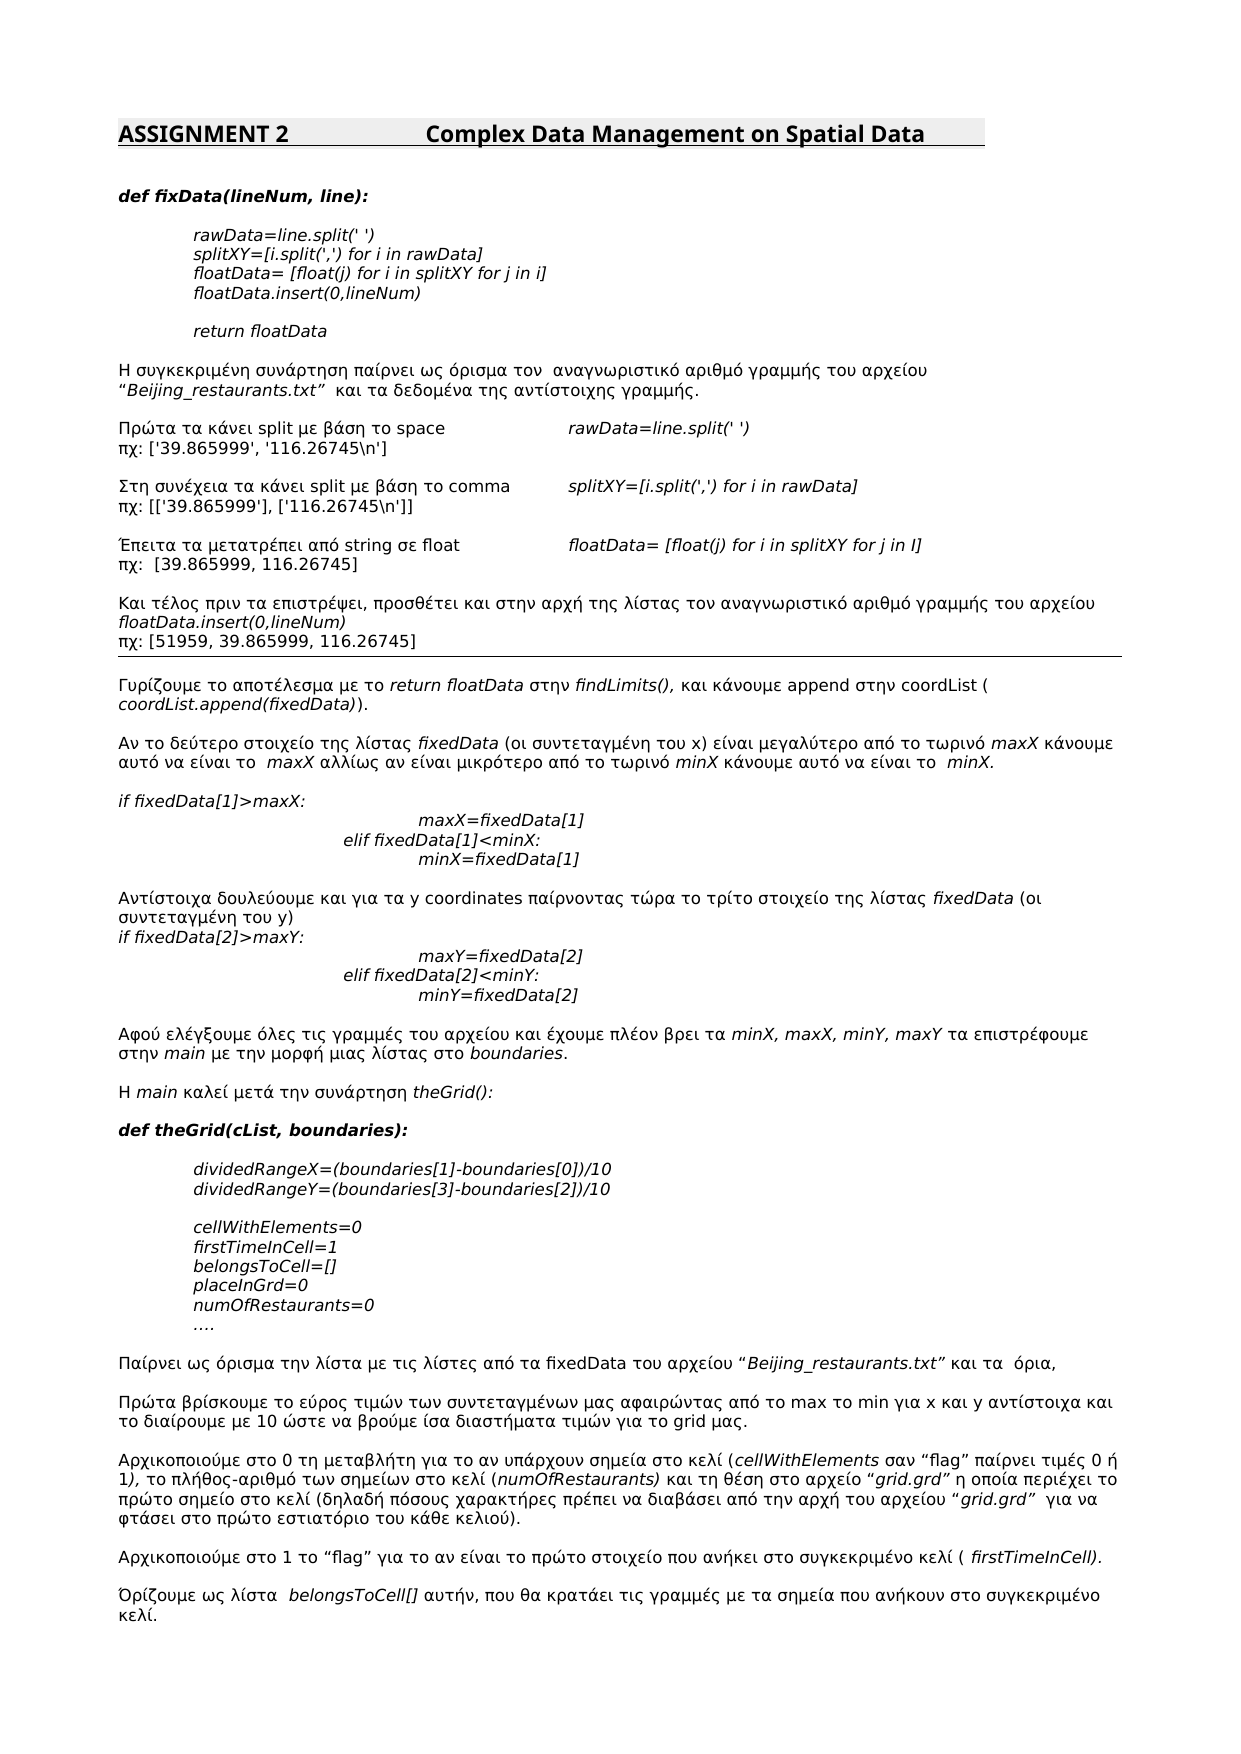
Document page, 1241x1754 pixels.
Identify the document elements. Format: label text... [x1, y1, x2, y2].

text Αφού ελέγξουμε όλες τις γραμμές του αρχείου και έχουμε πλέον βρει τα minX, maxX, minY, maxY τα επιστρέφουμε στην main με την μορφή μιας λίστας στο boundaries. [118, 1024, 1122, 1063]
text Η συγκεκριμένη συνάρτηση παίρνει ως όρισμα τον αναγνωριστικό αριθμό γραμμής του αρχείου “Beijing_restaurants.txt” και τα δεδομένα της αντίστοιχης γραμμής. [118, 361, 1122, 400]
text πχ: [['39.865999'], ['116.26745\n']] [118, 497, 1122, 516]
text Αρχικοποιούμε στο 1 το “flag” για το αν είναι το πρώτο στοιχείο που ανήκει στο συγκεκριμένο κελί ( firstTimeInCell). [118, 1547, 1122, 1567]
text if fixedData[1]>maxX: [118, 792, 1122, 811]
text floatData.insert(0,lineNum) [118, 284, 1122, 303]
text floatData= [float(j) for i in splitXY for j in i] [118, 264, 1122, 284]
text …. [118, 1315, 1122, 1334]
text dividedRangeX=(boundaries[1]-boundaries[0])/10 [118, 1160, 1122, 1179]
text Πρώτα τα κάνει split με βάση το space rawData=line.split(' ') [118, 419, 1122, 439]
text Πρώτα βρίσκουμε το εύρος τιμών των συντεταγμένων μας αφαιρώντας από το max το min για x και y αντίστοιχα και το διαίρουμε με 10 ώστε να βρούμε ίσα διαστήματα τιμών για το grid μας. [118, 1392, 1122, 1431]
text Έπειτα τα μετατρέπει από string σε float floatData= [float(j) for i in splitXY for j in I] [118, 536, 1122, 555]
text Και τέλος πριν τα επιστρέψει, προσθέτει και στην αρχή της λίστας τον αναγνωριστικό αριθμό γραμμής του αρχείου floatData.insert(0,lineNum) [118, 594, 1122, 632]
text maxY=fixedData[2] [118, 947, 1122, 966]
text Αρχικοποιούμε στο 0 τη μεταβλήτη για το αν υπάρχουν σημεία στο κελί (cellWithElements σαν “flag” παίρνει τιμές 0 ή 1), το πλήθος-αριθμό των σημείων στο κελί (numOfRestaurants) και τη θέση στο αρχείο “grid.grd” η οποία περιέχει το πρώτο σημείο στο κελί (δηλαδή πόσους χαρακτήρες πρέπει να διαβάσει από την αρχή του αρχείου “grid.grd” για να φτάσει στο πρώτο εστιατόριο του κάθε κελιού). [118, 1451, 1122, 1528]
text Γυρίζουμε το αποτέλεσμα με το return floatData στην findLimits(), και κάνουμε append στην coordList ( coordList.append(fixedData)). [118, 676, 1122, 714]
text minY=fixedData[2] [118, 986, 1122, 1005]
text πχ: [39.865999, 116.26745] [118, 555, 1122, 574]
text firstTimeInCell=1 [118, 1237, 1122, 1257]
text dividedRangeY=(boundaries[3]-boundaries[2])/10 [118, 1179, 1122, 1199]
text Αντίστοιχα δουλεύουμε και για τα y coordinates παίρνοντας τώρα το τρίτο στοιχείο της λίστας fixedData (οι συντεταγμένη του y) [118, 889, 1122, 927]
text Η main καλεί μετά την συνάρτηση theGrid(): [118, 1082, 1122, 1102]
text πχ: ['39.865999', '116.26745\n'] [118, 439, 1122, 458]
text def fixData(lineNum, line): [118, 187, 1122, 206]
text numOfRestaurants=0 [118, 1296, 1122, 1315]
text def theGrid(cList, boundaries): [118, 1121, 1122, 1141]
text Στη συνέχεια τα κάνει split με βάση το comma splitXY=[i.split(',') for i in rawData] [118, 477, 1122, 497]
text placeInGrd=0 [118, 1276, 1122, 1296]
text minX=fixedData[1] [118, 850, 1122, 869]
text maxX=fixedData[1] [118, 811, 1122, 831]
text splitXY=[i.split(',') for i in rawData] [118, 245, 1122, 264]
text elif fixedData[2]<minY: [118, 966, 1122, 986]
text Όρίζουμε ως λίστα belongsToCell[] αυτήν, που θα κρατάει τις γραμμές με τα σημεία που ανήκουν στο συγκεκριμένο κελί. [118, 1586, 1122, 1625]
text Παίρνει ως όρισμα την λίστα με τις λίστες από τα fixedData του αρχείου “Beijing_restaurants.txt” και τα όρια, [118, 1354, 1122, 1373]
text cellWithElements=0 [118, 1218, 1122, 1237]
text πχ: [51959, 39.865999, 116.26745] [118, 632, 1122, 656]
text Αν το δεύτερο στοιχείο της λίστας fixedData (οι συντεταγμένη του x) είναι μεγαλύτερο από το τωρινό maxX κάνουμε αυτό να είναι το maxX αλλίως αν είναι μικρότερο από το τωρινό minX κάνουμε αυτό να είναι το minX. [118, 734, 1122, 772]
text belongsToCell=[] [118, 1257, 1122, 1276]
text return floatData [118, 322, 1122, 342]
text elif fixedData[1]<minX: [118, 831, 1122, 850]
text if fixedData[2]>maxY: [118, 927, 1122, 947]
text rawData=line.split(' ') [118, 226, 1122, 245]
